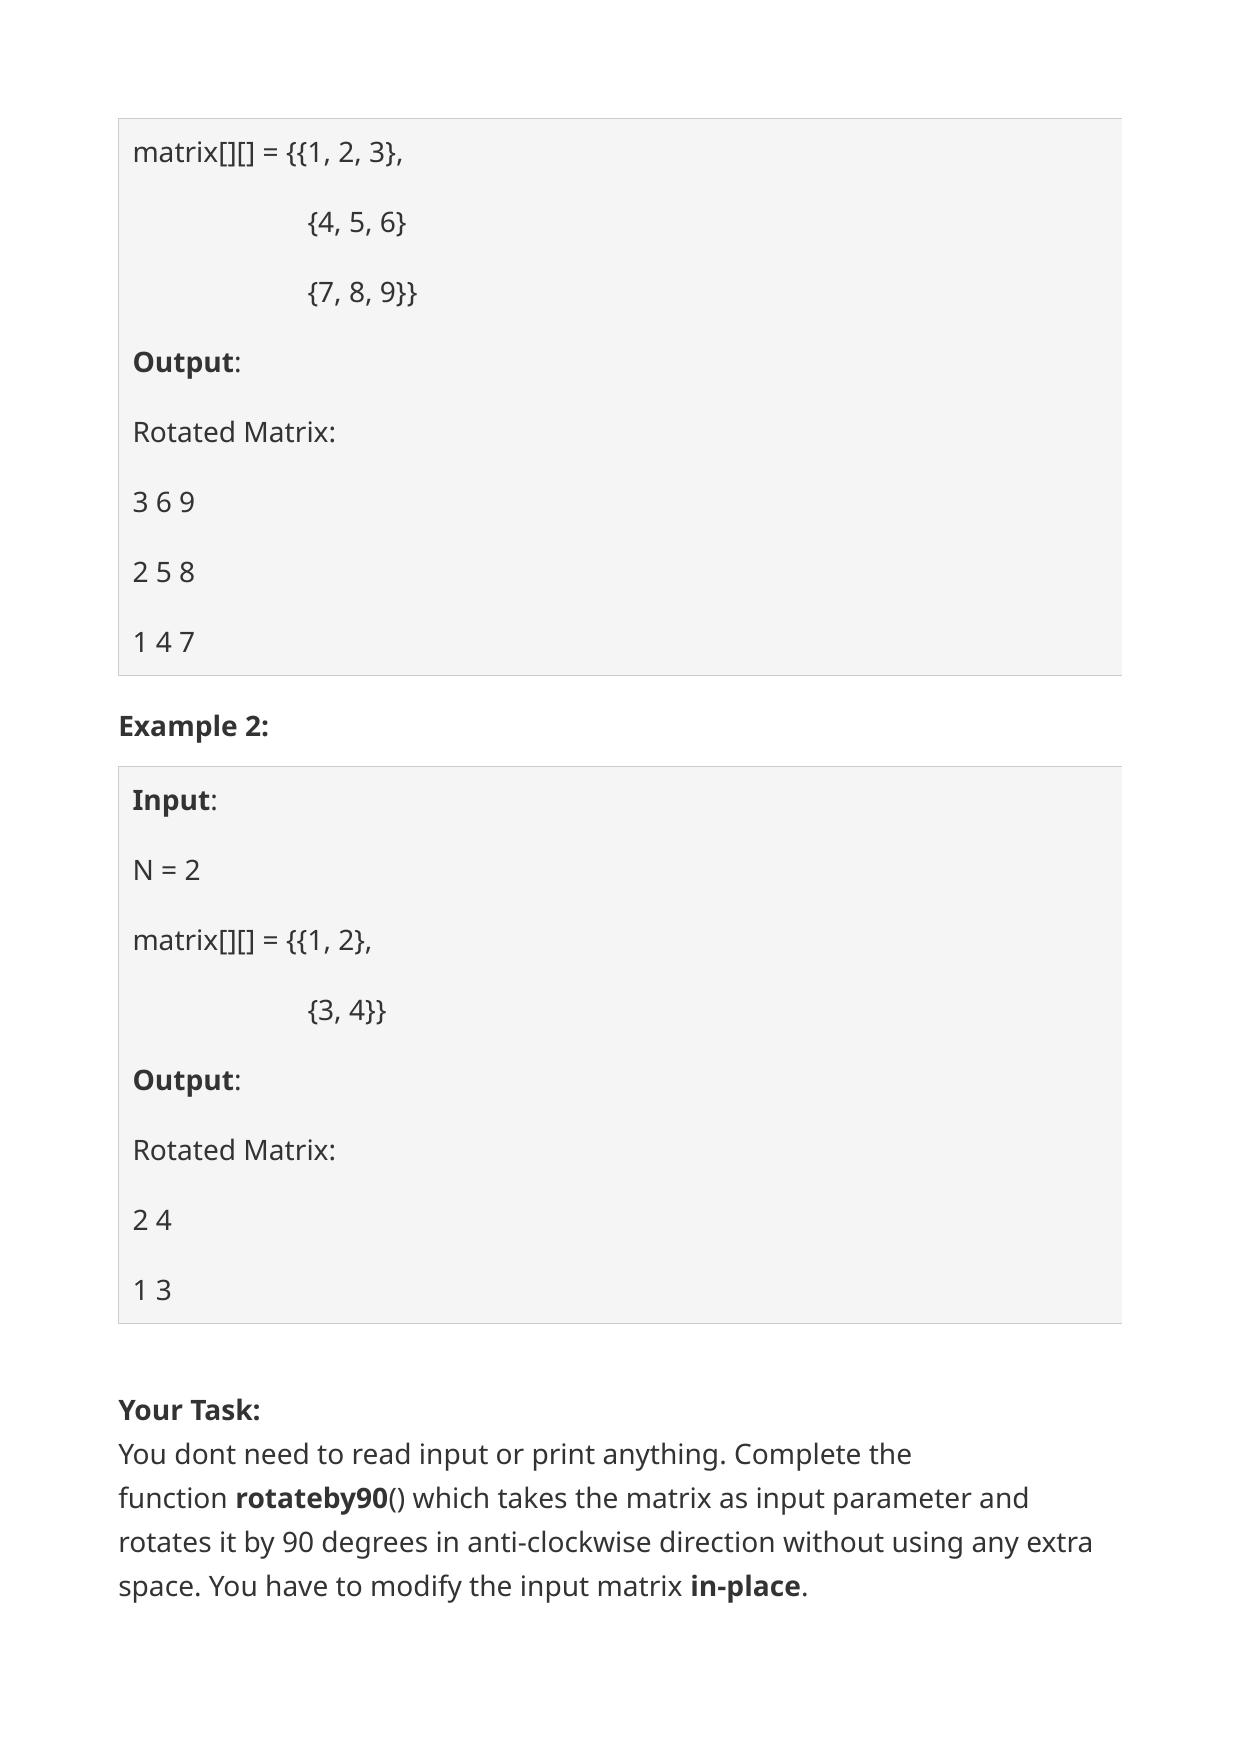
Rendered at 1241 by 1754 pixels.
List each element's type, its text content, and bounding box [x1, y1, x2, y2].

text 2 4 [119, 1186, 1122, 1239]
text {7, 8, 9}} [119, 258, 1122, 311]
text 1 4 7 [119, 608, 1122, 675]
text Rotated Matrix: [119, 398, 1122, 451]
text {3, 4}} [119, 976, 1122, 1029]
text {4, 5, 6} [119, 188, 1122, 241]
text Output: [119, 328, 1122, 381]
text Input: [119, 767, 1122, 819]
text 1 3 [119, 1256, 1122, 1323]
text Example 2: [118, 706, 1122, 745]
text Rotated Matrix: [119, 1116, 1122, 1169]
text matrix[][] = {{1, 2}, [119, 906, 1122, 959]
text 3 6 9 [119, 468, 1122, 521]
text matrix[][] = {{1, 2, 3}, [119, 119, 1122, 171]
text 2 5 8 [119, 538, 1122, 591]
text Output: [119, 1046, 1122, 1099]
text Your Task: You dont need to read input or print anything. Complete the function rotateby90() which takes the matrix as input parameter and rotates it by 90 degrees in anti-clockwise direction without using any extra space. You have to modify the input matrix in-place. [118, 1354, 1122, 1604]
text N = 2 [119, 836, 1122, 889]
